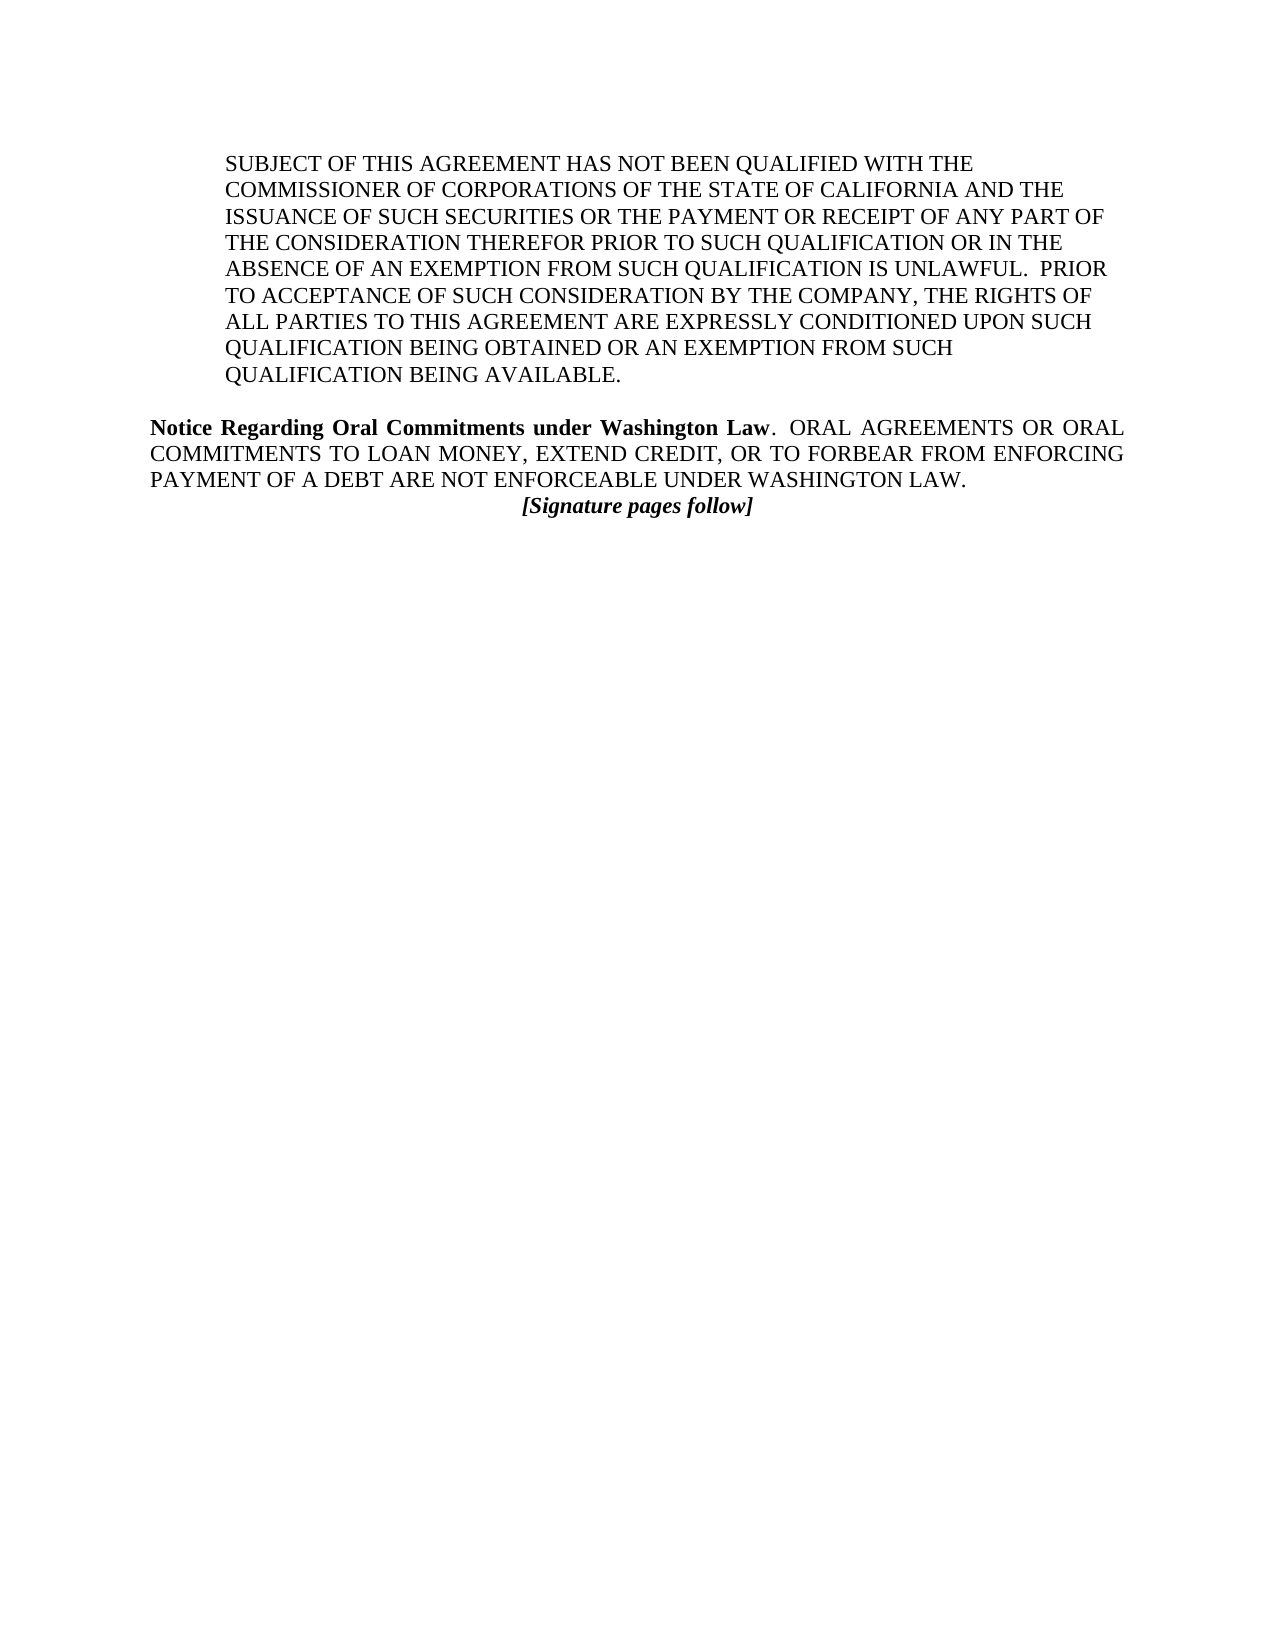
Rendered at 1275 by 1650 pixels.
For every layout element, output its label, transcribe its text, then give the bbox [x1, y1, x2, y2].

text Notice Regarding Oral Commitments under Washington Law. ORAL AGREEMENTS OR ORAL COMMITMENTS TO LOAN MONEY, EXTEND CREDIT, OR TO FORBEAR FROM ENFORCING PAYMENT OF A DEBT ARE NOT ENFORCEABLE UNDER WASHINGTON LAW. [150, 413, 1125, 493]
list SUBJECT OF THIS AGREEMENT HAS NOT BEEN QUALIFIED WITH THE COMMISSIONER OF CORPORATIONS OF THE STATE OF CALIFORNIA AND THE ISSUANCE OF SUCH SECURITIES OR THE PAYMENT OR RECEIPT OF ANY PART OF THE CONSIDERATION THEREFOR PRIOR TO SUCH QUALIFICATION OR IN THE ABSENCE OF AN EXEMPTION FROM SUCH QUALIFICATION IS UNLAWFUL. PRIOR TO ACCEPTANCE OF SUCH CONSIDERATION BY THE COMPANY, THE RIGHTS OF ALL PARTIES TO THIS AGREEMENT ARE EXPRESSLY CONDITIONED UPON SUCH QUALIFICATION BEING OBTAINED OR AN EXEMPTION FROM SUCH QUALIFICATION BEING AVAILABLE. [187, 150, 1125, 387]
text [Signature pages follow] [150, 493, 1125, 519]
